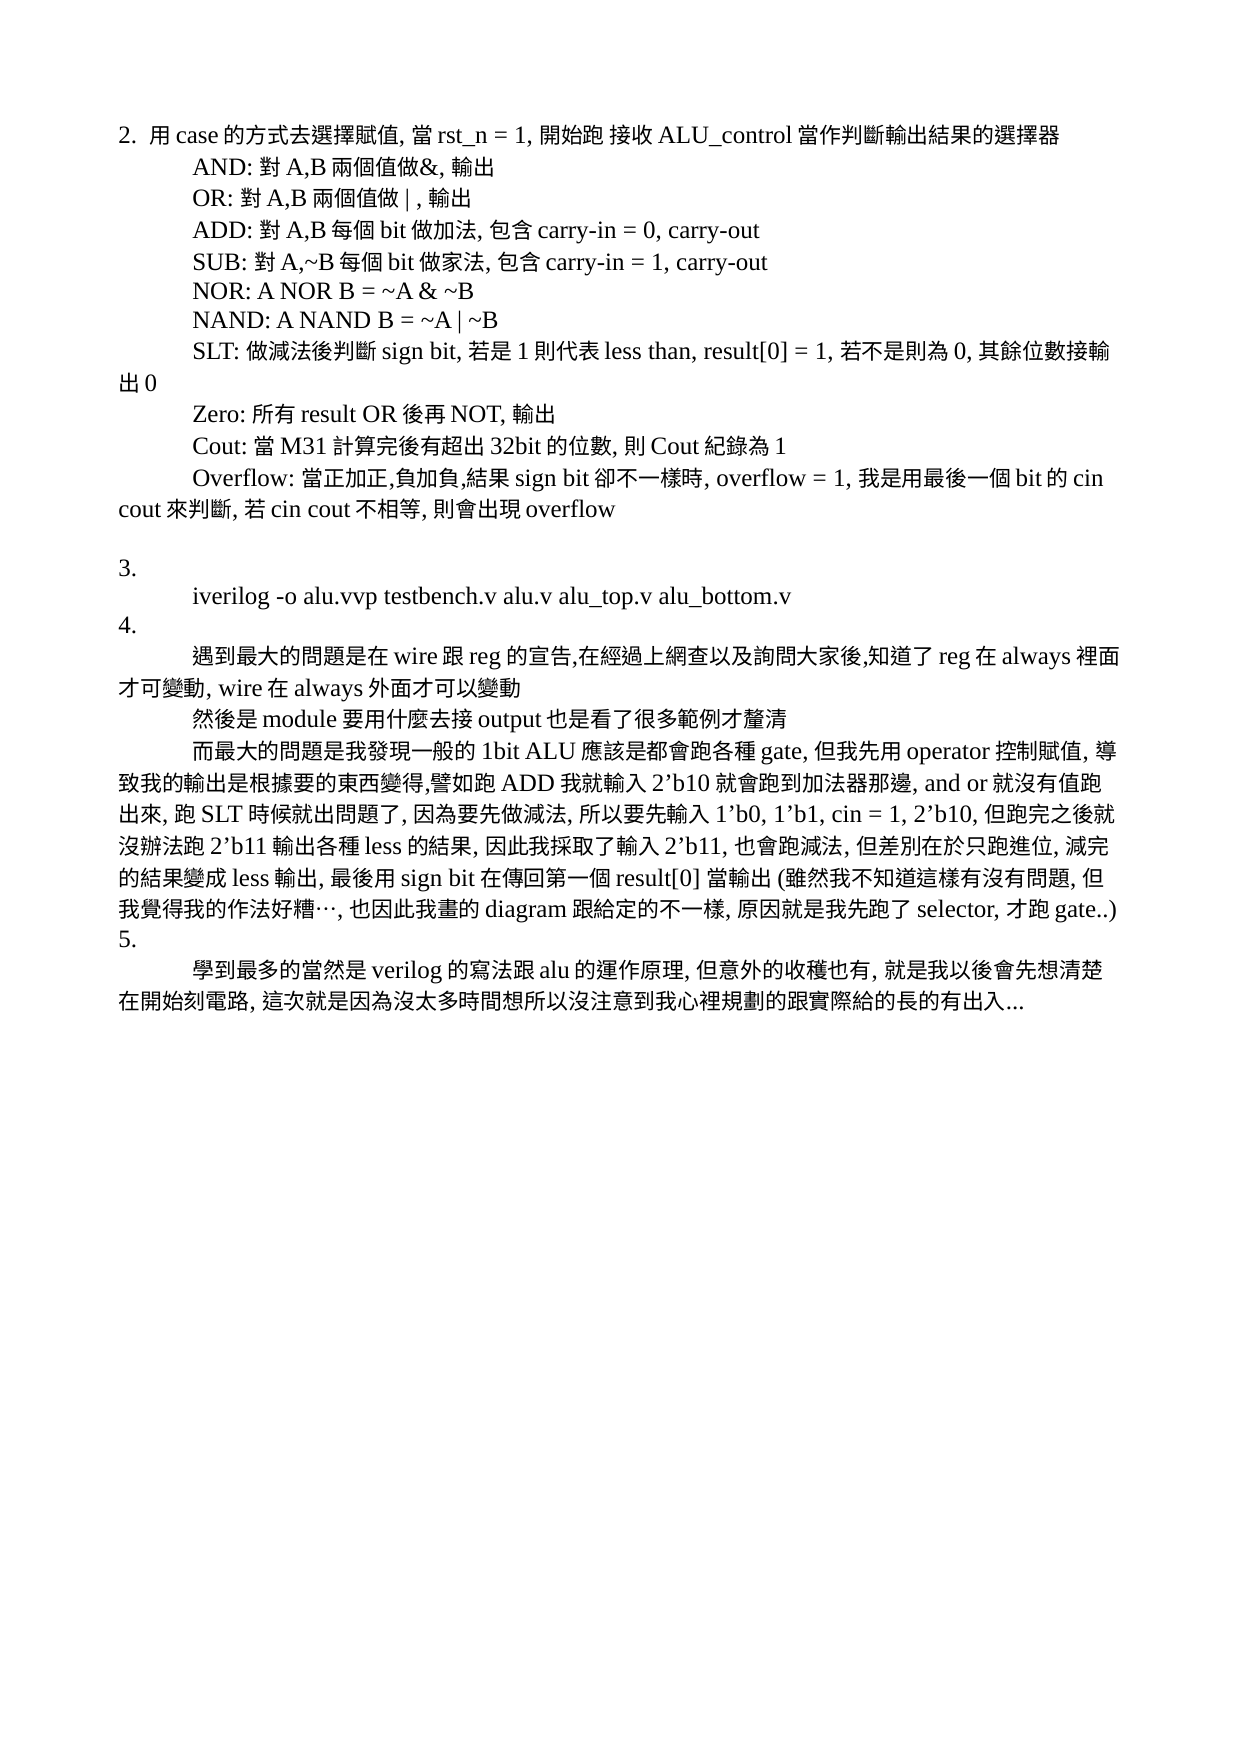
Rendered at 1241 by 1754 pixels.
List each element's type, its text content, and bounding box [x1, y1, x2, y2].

text 而最大的問題是我發現一般的1bit ALU應該是都會跑各種gate, 但我先用operator控制賦值, 導致我的輸出是根據要的東西變得,譬如跑ADD我就輸入2’b10就會跑到加法器那邊, and or就沒有值跑出來, 跑SLT時候就出問題了, 因為要先做減法, 所以要先輸入1’b0, 1’b1, cin = 1, 2’b10, 但跑完之後就沒辦法跑2’b11輸出各種less的結果, 因此我採取了輸入2’b11, 也會跑減法, 但差別在於只跑進位, 減完的結果變成less輸出, 最後用sign bit在傳回第一個result[0] 當輸出 (雖然我不知道這樣有沒有問題, 但我覺得我的作法好糟…, 也因此我畫的diagram跟給定的不一樣, 原因就是我先跑了selector, 才跑gate..) [118, 734, 1122, 924]
text 4. [118, 610, 1122, 639]
text AND: 對A,B兩個值做&, 輸出 [118, 150, 1122, 181]
text NAND: A NAND B = ~A | ~B [118, 305, 1122, 334]
text NOR: A NOR B = ~A & ~B [118, 276, 1122, 305]
text 學到最多的當然是verilog的寫法跟alu的運作原理, 但意外的收穫也有, 就是我以後會先想清楚在開始刻電路, 這次就是因為沒太多時間想所以沒注意到我心裡規劃的跟實際給的長的有出入... [118, 953, 1122, 1016]
text 然後是module要用什麼去接output也是看了很多範例才釐清 [118, 702, 1122, 734]
text SUB: 對A,~B每個bit做家法, 包含carry-in = 1, carry-out [118, 245, 1122, 276]
text Overflow: 當正加正,負加負,結果sign bit卻不一樣時, overflow = 1, 我是用最後一個bit的cin cout來判斷, 若cin cout不相等, 則會出現overflow [118, 461, 1122, 524]
text 2. 用case的方式去選擇賦值, 當rst_n = 1, 開始跑 接收ALU_control當作判斷輸出結果的選擇器 [118, 118, 1122, 150]
text Zero: 所有result OR後再NOT, 輸出 [118, 397, 1122, 429]
text ADD: 對A,B每個bit做加法, 包含carry-in = 0, carry-out [118, 213, 1122, 245]
text 3. [118, 553, 1122, 581]
text iverilog -o alu.vvp testbench.v alu.v alu_top.v alu_bottom.v [118, 581, 1122, 610]
text OR: 對A,B兩個值做 | , 輸出 [118, 181, 1122, 213]
text SLT: 做減法後判斷sign bit, 若是1則代表less than, result[0] = 1, 若不是則為0, 其餘位數接輸出0 [118, 334, 1122, 397]
text 5. [118, 924, 1122, 953]
text Cout: 當M31計算完後有超出32bit的位數, 則Cout紀錄為1 [118, 429, 1122, 461]
text 遇到最大的問題是在wire跟reg的宣告,在經過上網查以及詢問大家後,知道了reg在always裡面才可變動, wire在always外面才可以變動 [118, 639, 1122, 702]
